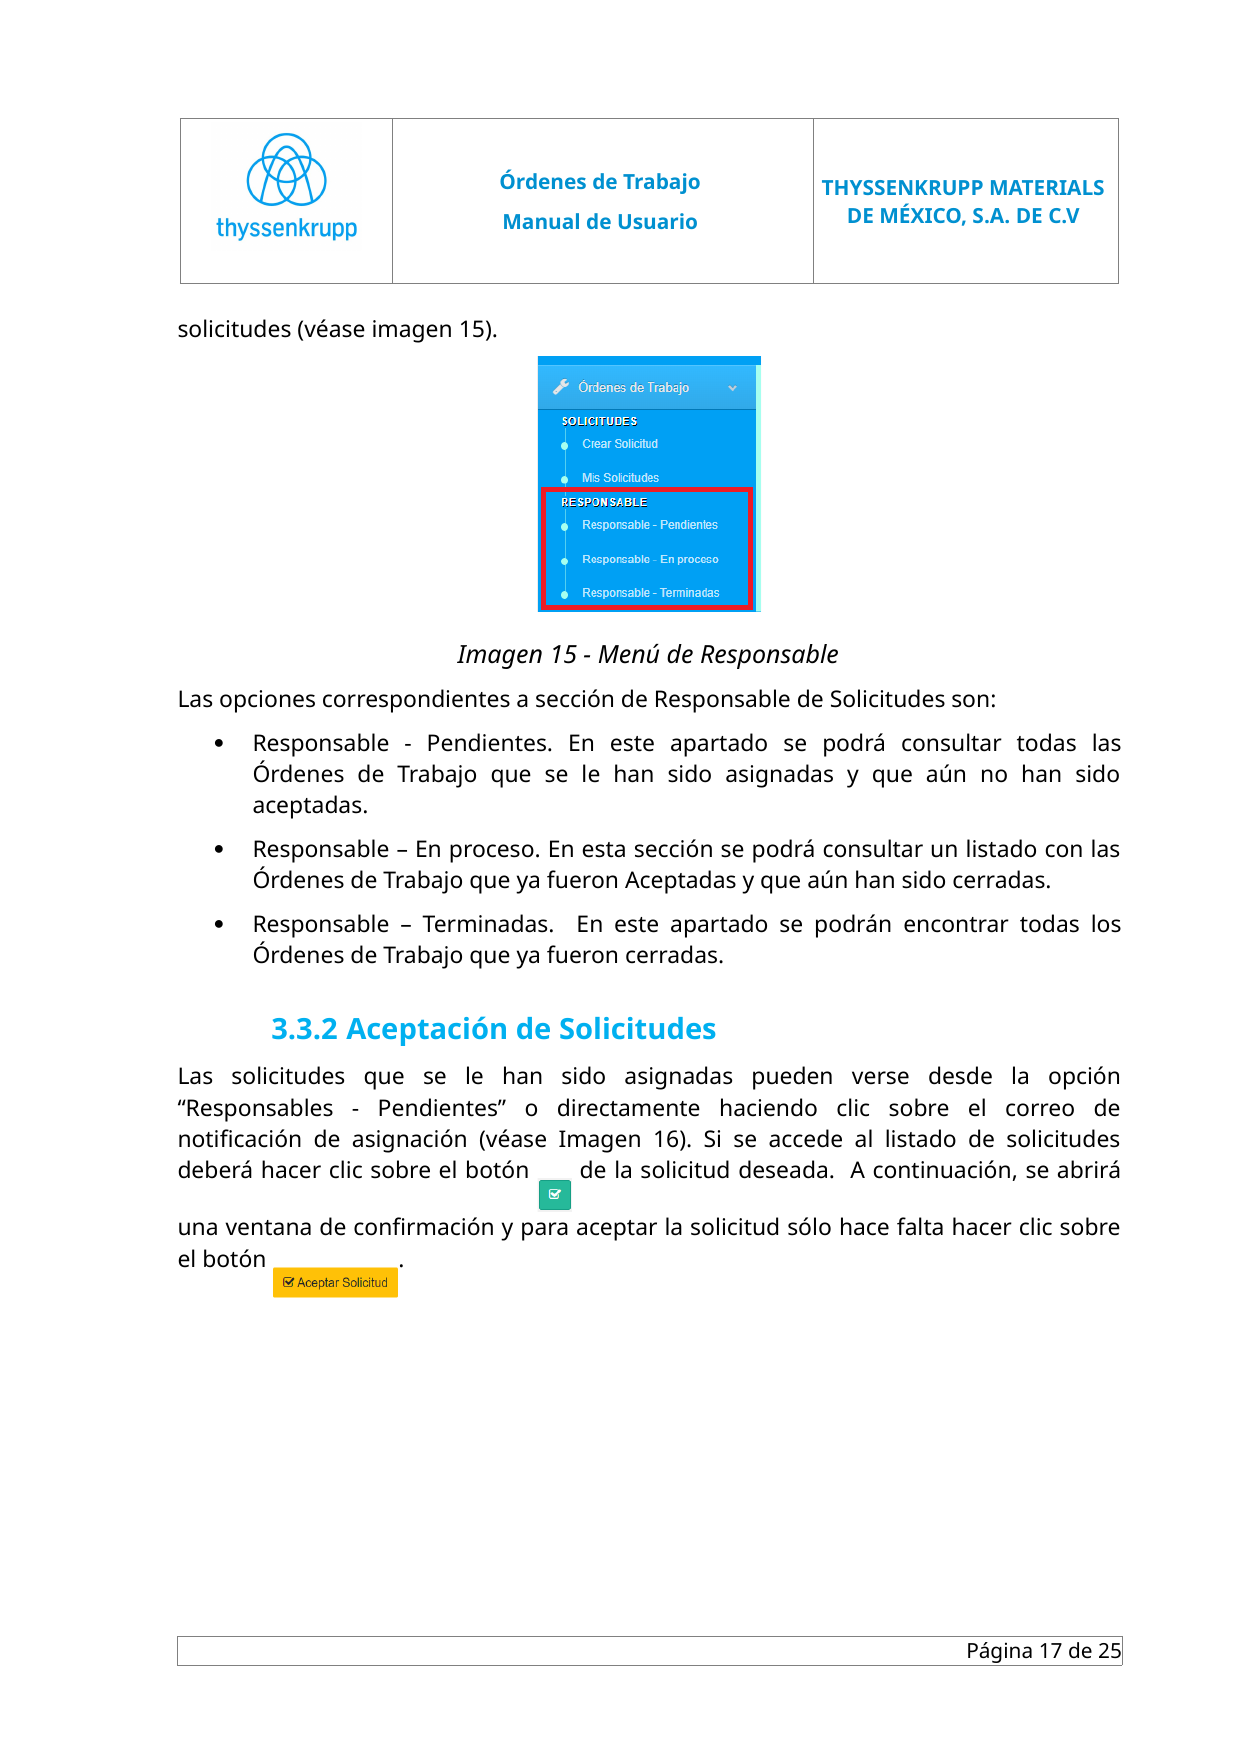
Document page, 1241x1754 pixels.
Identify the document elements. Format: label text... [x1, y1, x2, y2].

text Las solicitudes que se le han sido asignadas pueden verse desde la opción “Responsables - Pendientes” o directamente haciendo clic sobre el correo de notificación de asignación (véase Imagen 16). Si se accede al listado de solicitudes deberá hacer clic sobre el botón de la solicitud deseada. A continuación, se abrirá una ventana de confirmación y para aceptar la solicitud sólo hace falta hacer clic sobre el botón . [177, 1060, 1122, 1298]
text solicitudes (véase imagen 15). [177, 313, 1122, 344]
subtitle Aceptación de Solicitudes [271, 1008, 1122, 1048]
text Imagen 15 - Menú de Responsable [177, 636, 1122, 671]
list Responsable – Terminadas. En este apartado se podrán encontrar todas los Órdenes de Trabajo que ya fueron cerradas. [215, 908, 1122, 971]
list Responsable - Pendientes. En este apartado se podrá consultar todas las Órdenes de Trabajo que se le han sido asignadas y que aún no han sido aceptadas. [215, 727, 1122, 821]
list Responsable – En proceso. En esta sección se podrá consultar un listado con las Órdenes de Trabajo que ya fueron Aceptadas y que aún han sido cerradas. [215, 833, 1122, 896]
text Las opciones correspondientes a sección de Responsable de Solicitudes son: [177, 683, 1122, 714]
